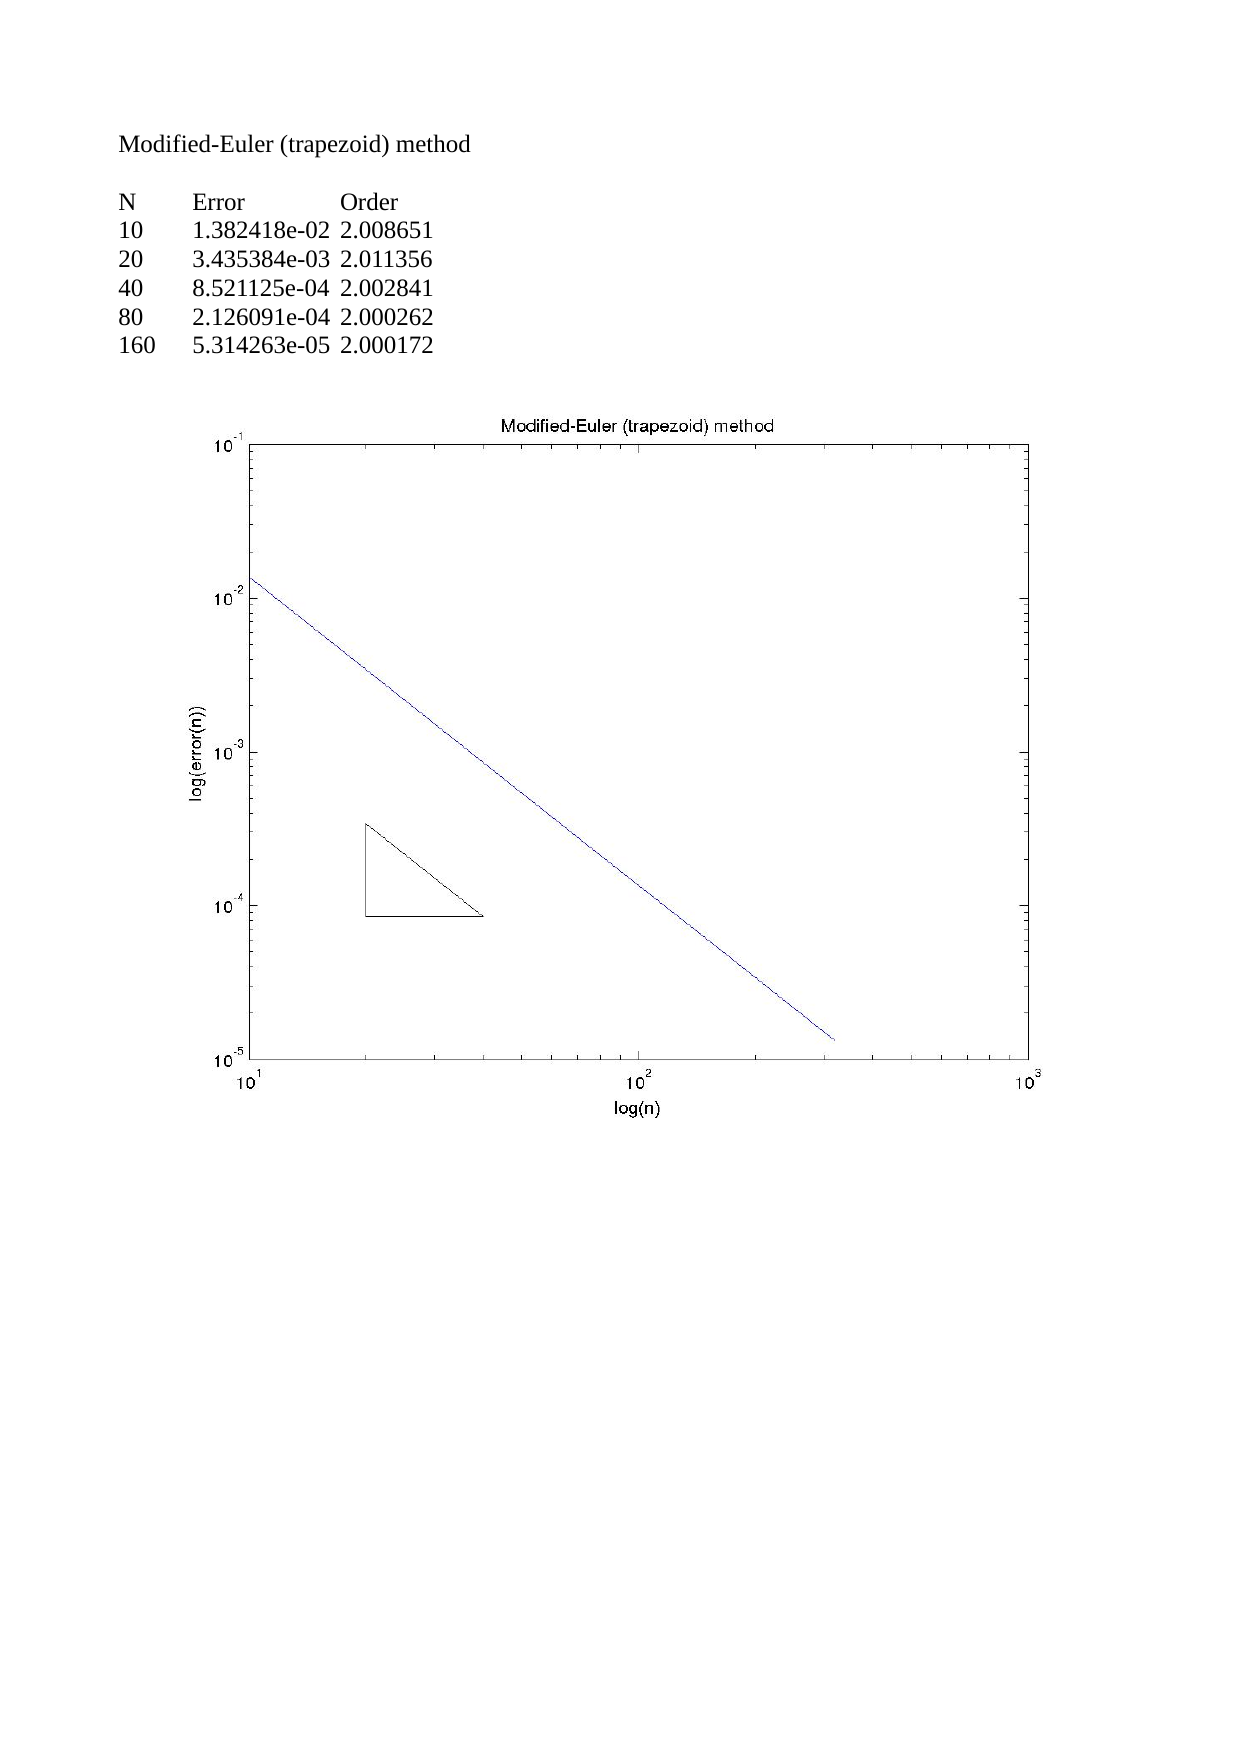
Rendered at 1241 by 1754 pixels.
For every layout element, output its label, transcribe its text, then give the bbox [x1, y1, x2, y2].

text 80 2.126091e-04 2.000262 [118, 302, 1122, 330]
text 10 1.382418e-02 2.008651 [118, 215, 1122, 244]
text 20 3.435384e-03 2.011356 [118, 244, 1122, 273]
text 40 8.521125e-04 2.002841 [118, 273, 1122, 302]
text 160 5.314263e-05 2.000172 [118, 330, 1122, 359]
text Modified-Euler (trapezoid) method [118, 129, 1122, 158]
text N Error Order [118, 187, 1122, 215]
picture [118, 387, 1123, 1142]
